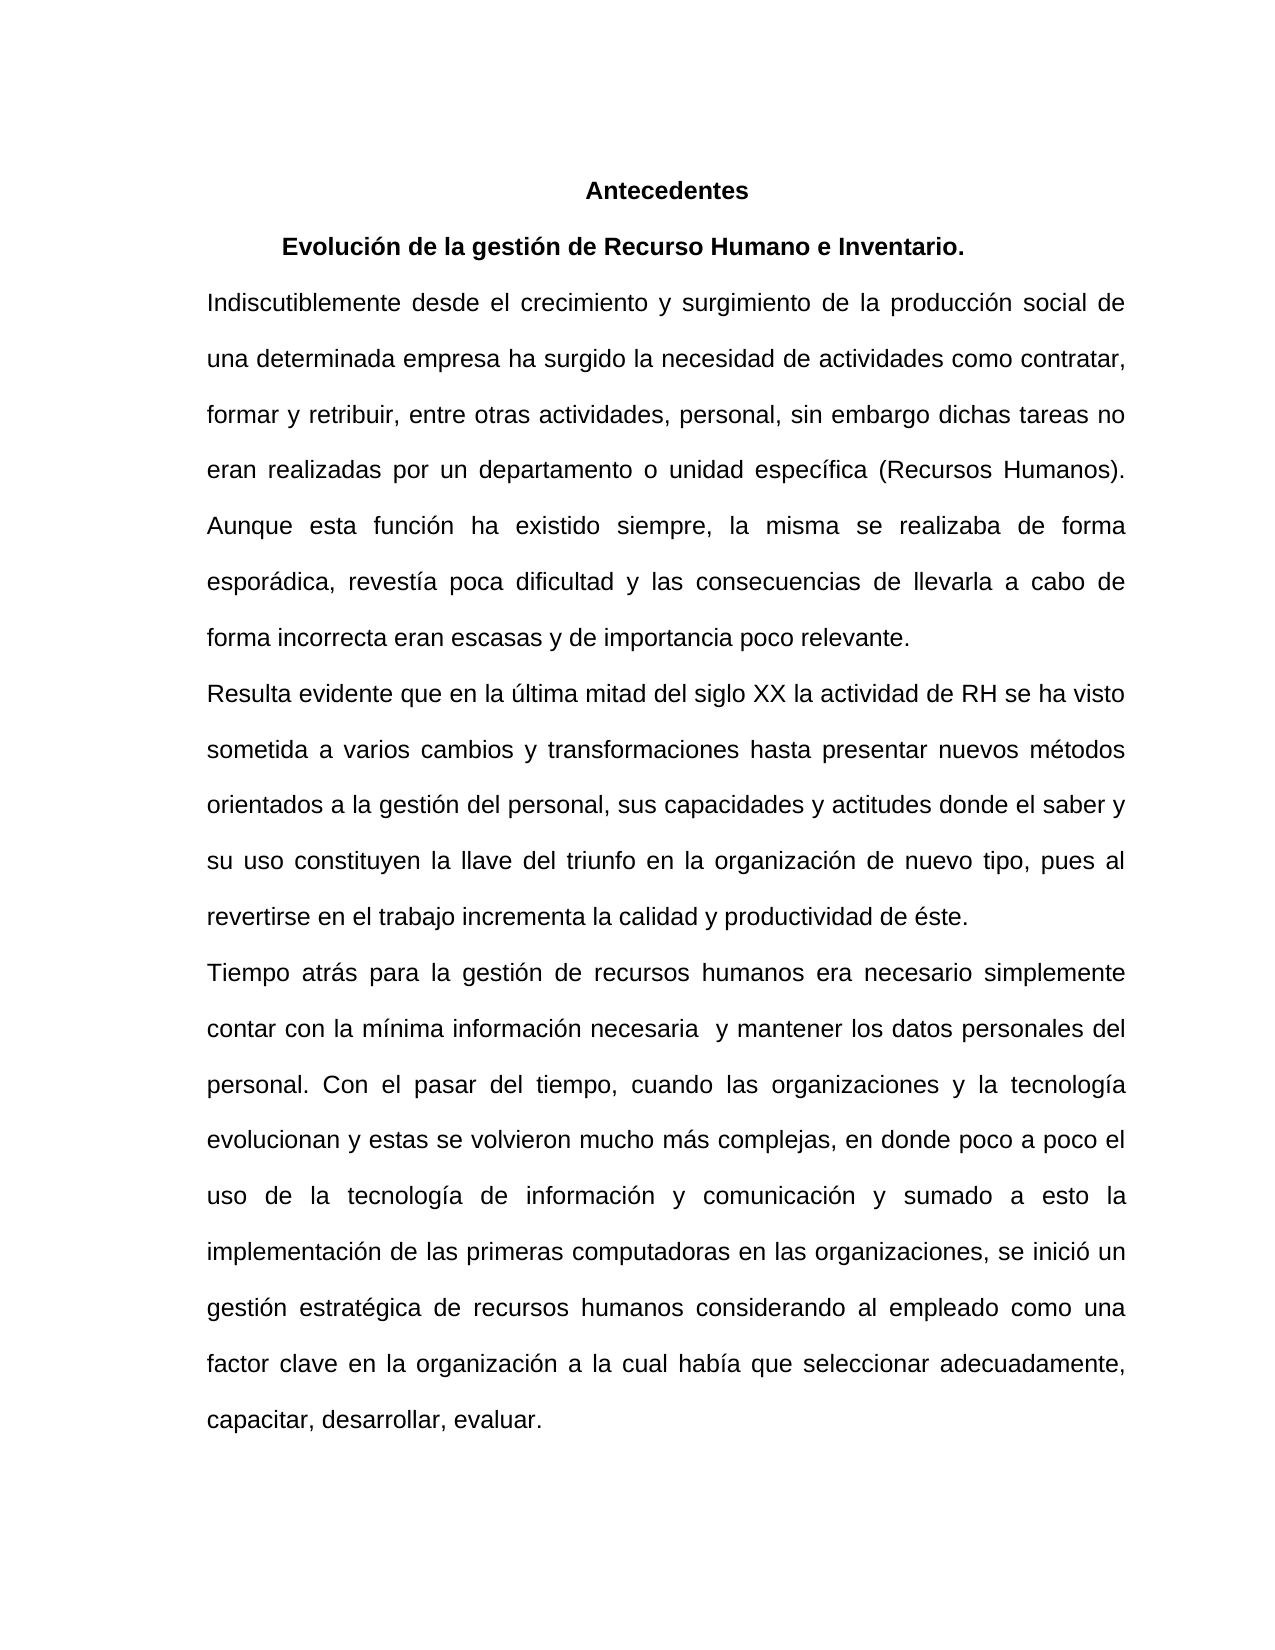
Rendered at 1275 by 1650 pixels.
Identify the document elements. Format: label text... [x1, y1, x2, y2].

text Tiempo atrás para la gestión de recursos humanos era necesario simplemente contar con la mínima información necesaria y mantener los datos personales del personal. Con el pasar del tiempo, cuando las organizaciones y la tecnología evolucionan y estas se volvieron mucho más complejas, en donde poco a poco el uso de la tecnología de información y comunicación y sumado a esto la implementación de las primeras computadoras en las organizaciones, se inició un gestión estratégica de recursos humanos considerando al empleado como una factor clave en la organización a la cual había que seleccionar adecuadamente, capacitar, desarrollar, evaluar. [207, 959, 1127, 1433]
text Antecedentes [207, 177, 1127, 205]
text Indiscutiblemente desde el crecimiento y surgimiento de la producción social de una determinada empresa ha surgido la necesidad de actividades como contratar, formar y retribuir, entre otras actividades, personal, sin embargo dichas tareas no eran realizadas por un departamento o unidad específica (Recursos Humanos). Aunque esta función ha existido siempre, la misma se realizaba de forma esporádica, revestía poca dificultad y las consecuencias de llevarla a cabo de forma incorrecta eran escasas y de importancia poco relevante. [207, 289, 1127, 652]
text Evolución de la gestión de Recurso Humano e Inventario. [207, 233, 1127, 261]
text Resulta evidente que en la última mitad del siglo XX la actividad de RH se ha visto sometida a varios cambios y transformaciones hasta presentar nuevos métodos orientados a la gestión del personal, sus capacidades y actitudes donde el saber y su uso constituyen la llave del triunfo en la organización de nuevo tipo, pues al revertirse en el trabajo incrementa la calidad y productividad de éste. [207, 680, 1127, 931]
